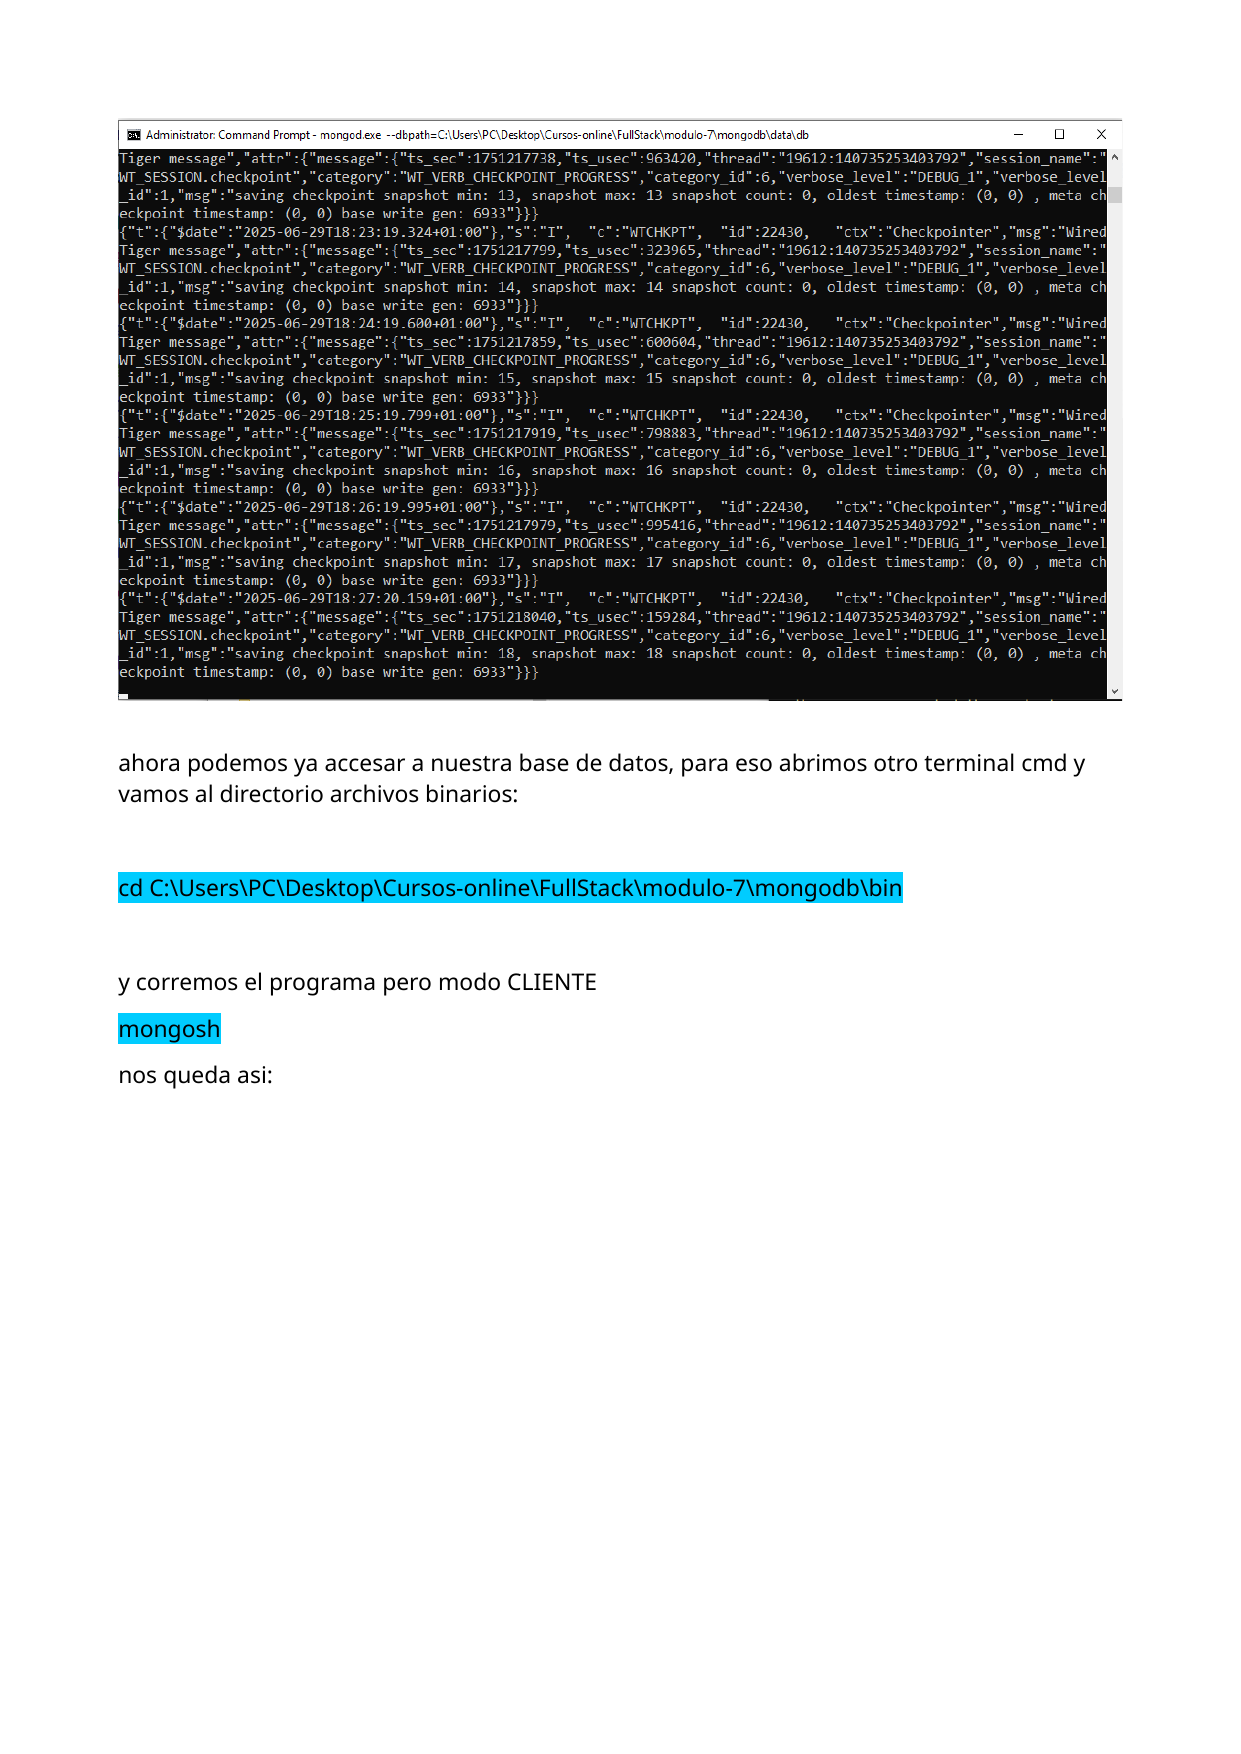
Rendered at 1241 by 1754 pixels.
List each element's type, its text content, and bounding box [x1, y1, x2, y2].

text cd C:\Users\PC\Desktop\Cursos-online\FullStack\modulo-7\mongodb\bin [118, 872, 1122, 903]
text y corremos el programa pero modo CLIENTE [118, 966, 1122, 997]
text ahora podemos ya accesar a nuestra base de datos, para eso abrimos otro terminal cmd y vamos al directorio archivos binarios: [118, 747, 1122, 809]
text nos queda asi: [118, 1059, 1122, 1091]
text mongosh [118, 1012, 1122, 1044]
